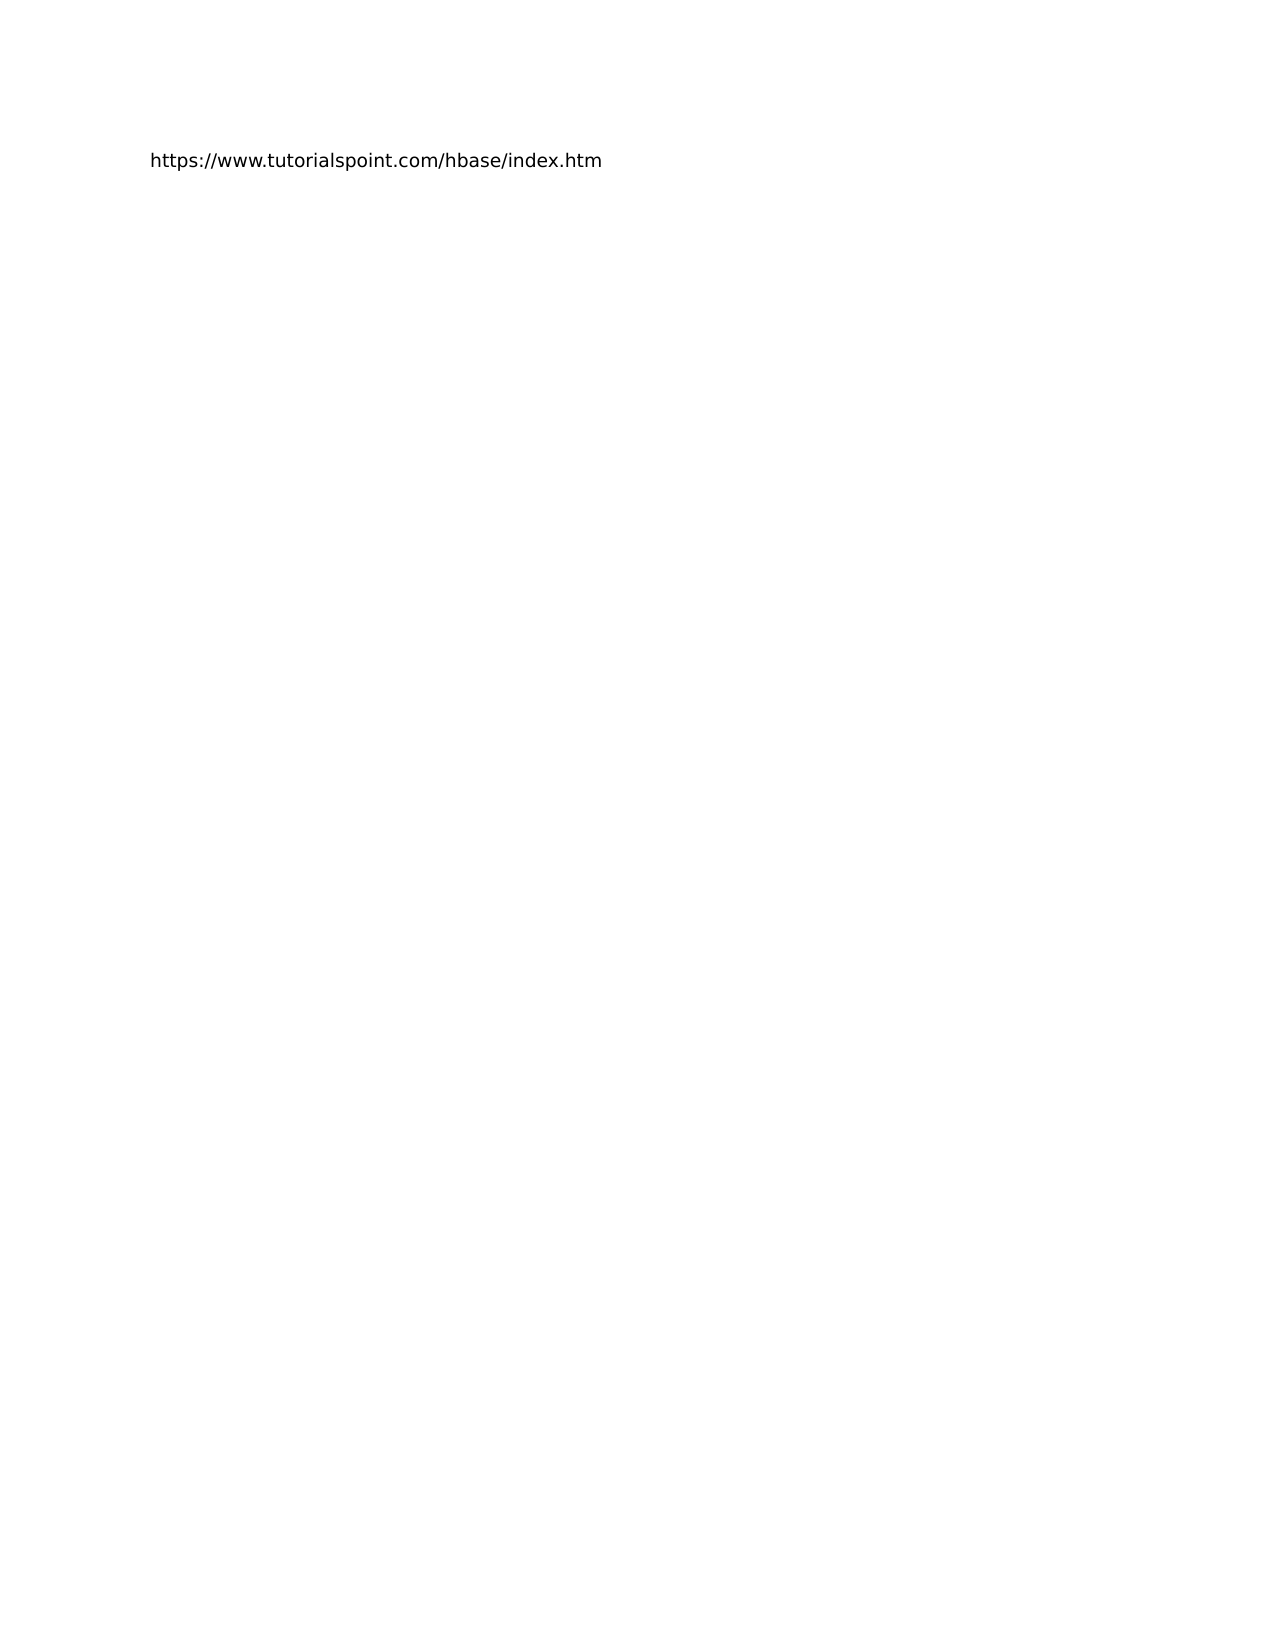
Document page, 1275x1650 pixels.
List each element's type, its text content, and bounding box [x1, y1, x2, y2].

list https://www.tutorialspoint.com/hbase/index.htm [150, 150, 1125, 172]
